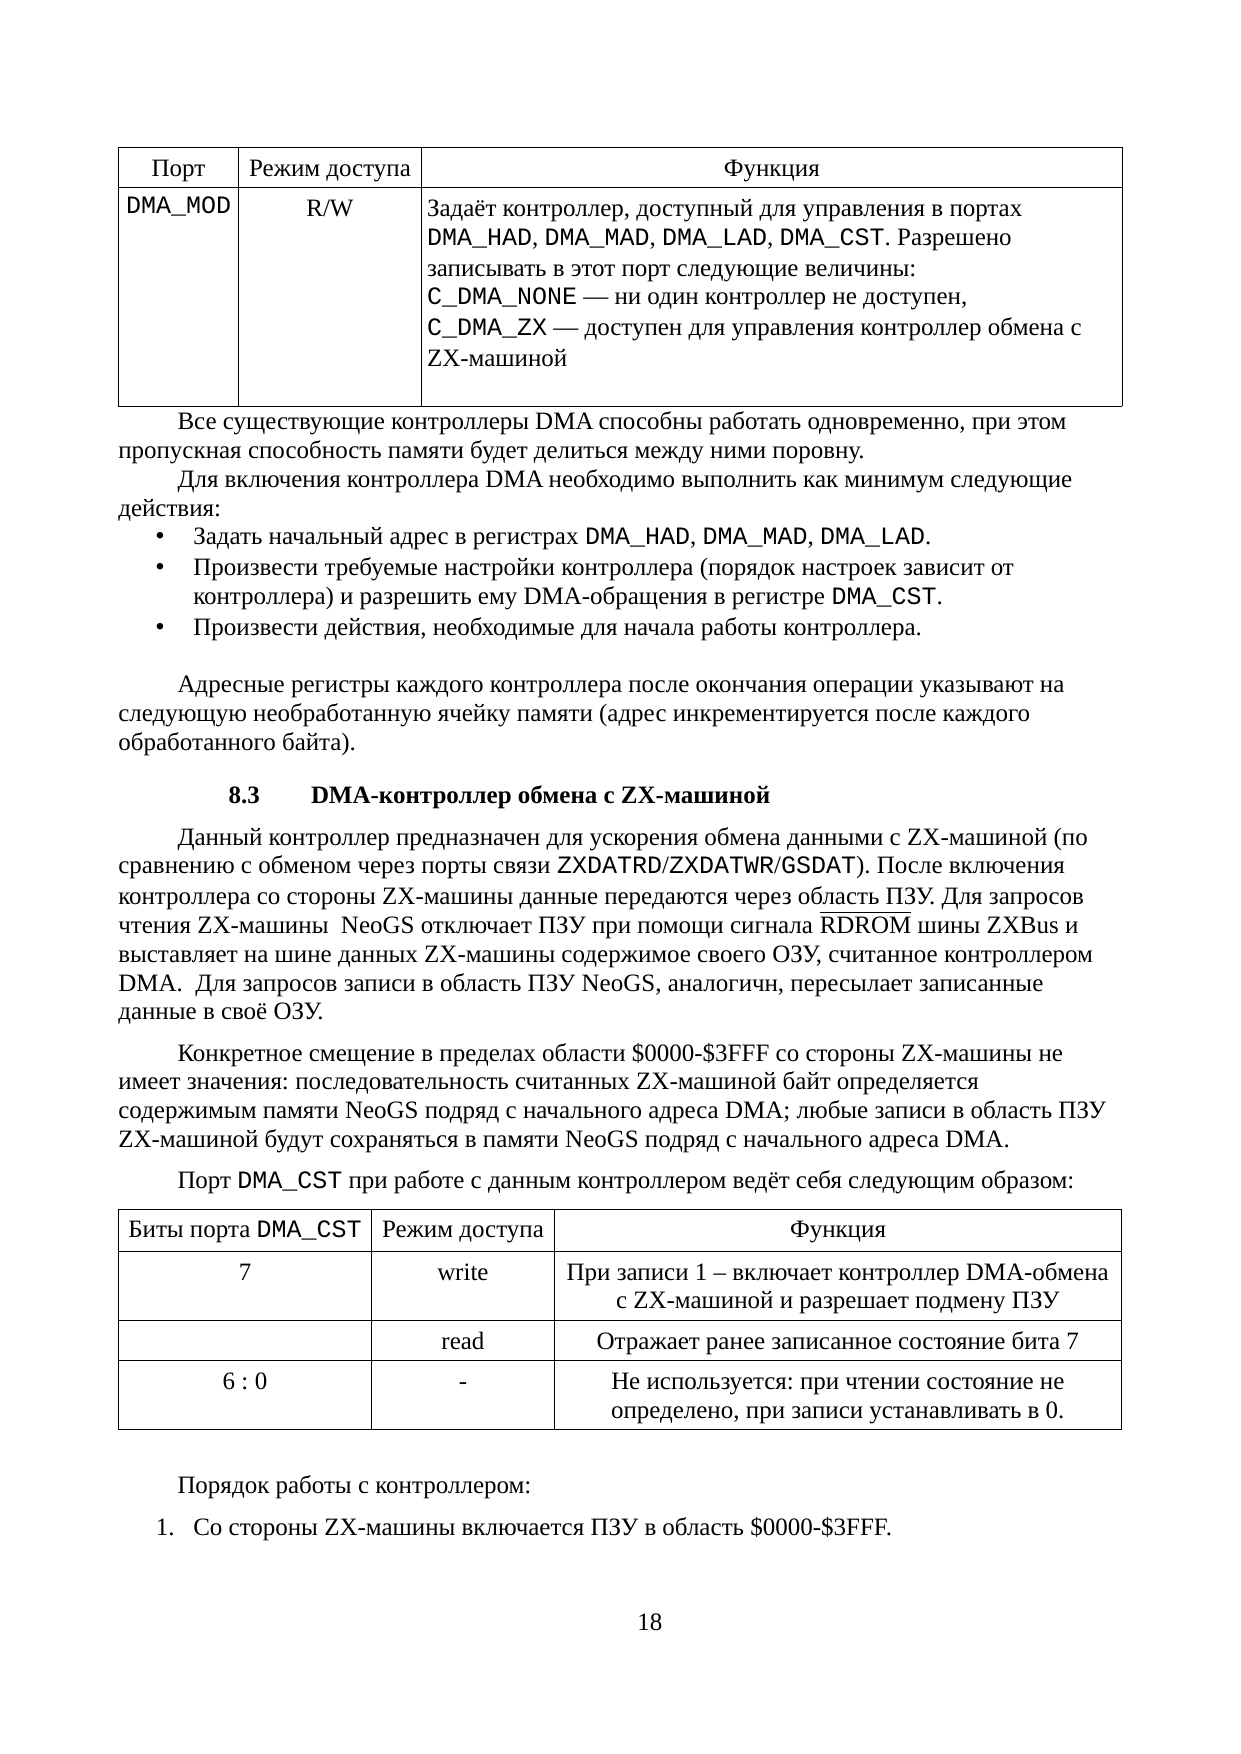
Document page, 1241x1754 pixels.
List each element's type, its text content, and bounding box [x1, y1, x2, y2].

table_header Режим доступа [239, 148, 421, 187]
text Адресные регистры каждого контроллера после окончания операции указывают на следующую необработанную ячейку памяти (адрес инкрементируется после каждого обработанного байта). [118, 669, 1122, 756]
table_header Режим доступа [372, 1210, 554, 1251]
table_cell [119, 1321, 371, 1360]
table_cell 6 : 0 [119, 1361, 371, 1429]
list Произвести требуемые настройки контроллера (порядок настроек зависит от контроллера) и разрешить ему DMA-обращения в регистре DMA_CST. [156, 552, 1122, 612]
table_cell Не используется: при чтении состояние не определено, при записи устанавливать в 0. [555, 1361, 1121, 1429]
table_cell Отражает ранее записанное состояние бита 7 [555, 1321, 1121, 1360]
list Со стороны ZX-машины включается ПЗУ в область $0000-$3FFF. [156, 1512, 1122, 1541]
table_cell write [372, 1252, 554, 1320]
text Порядок работы с контроллером: [118, 1471, 1122, 1499]
table_header Функция [555, 1210, 1121, 1251]
subtitle DMA-контроллер обмена с ZX-машиной [163, 781, 1122, 809]
table_cell DMA_MOD [119, 188, 238, 406]
text Для включения контроллера DMA необходимо выполнить как минимум следующие действия: [118, 464, 1122, 521]
table_cell read [372, 1321, 554, 1360]
text Данный контроллер предназначен для ускорения обмена данными с ZX-машиной (по сравнению с обменом через порты связи ZXDATRD/ZXDATWR/GSDAT). После включения контроллера со стороны ZX-машины данные передаются через область ПЗУ. Для запросов чтения ZX-машины NeoGS отключает ПЗУ при помощи сигнала RDROM шины ZXBus и выставляет на шине данных ZX-машины содержимое своего ОЗУ, считанное контроллером DMA. Для запросов записи в область ПЗУ NeoGS, аналогичн, пересылает записанные данные в своё ОЗУ. [118, 822, 1122, 1025]
text Все существующие контроллеры DMA способны работать одновременно, при этом пропускная способность памяти будет делиться между ними поровну. [118, 407, 1122, 464]
table_header Биты порта DMA_CST [119, 1210, 371, 1251]
table_cell 7 [119, 1252, 371, 1320]
table_header Порт [119, 148, 238, 187]
text Конкретное смещение в пределах области $0000-$3FFF со стороны ZX-машины не имеет значения: последовательность считанных ZX-машиной байт определяется содержимым памяти NeoGS подряд с начального адреса DMA; любые записи в область ПЗУ ZX-машиной будут сохраняться в памяти NeoGS подряд с начального адреса DMA. [118, 1038, 1122, 1153]
table_cell - [372, 1361, 554, 1429]
table_cell Задаёт контроллер, доступный для управления в портах DMA_HAD, DMA_MAD, DMA_LAD, DMA_CST. Разрешено записывать в этот порт следующие величины: C_DMA_NONE — ни один контроллер не доступен, C_DMA_ZX — доступен для управления контроллер обмена с ZX-машиной [422, 188, 1122, 406]
text Порт DMA_CST при работе с данным контроллером ведёт себя следующим образом: [118, 1165, 1122, 1196]
list Произвести действия, необходимые для начала работы контроллера. [156, 612, 1122, 641]
list Задать начальный адрес в регистрах DMA_HAD, DMA_MAD, DMA_LAD. [156, 521, 1122, 552]
table_header Функция [422, 148, 1122, 187]
table_cell R/W [239, 188, 421, 406]
table_cell При записи 1 – включает контроллер DMA-обмена с ZX-машиной и разрешает подмену ПЗУ [555, 1252, 1121, 1320]
